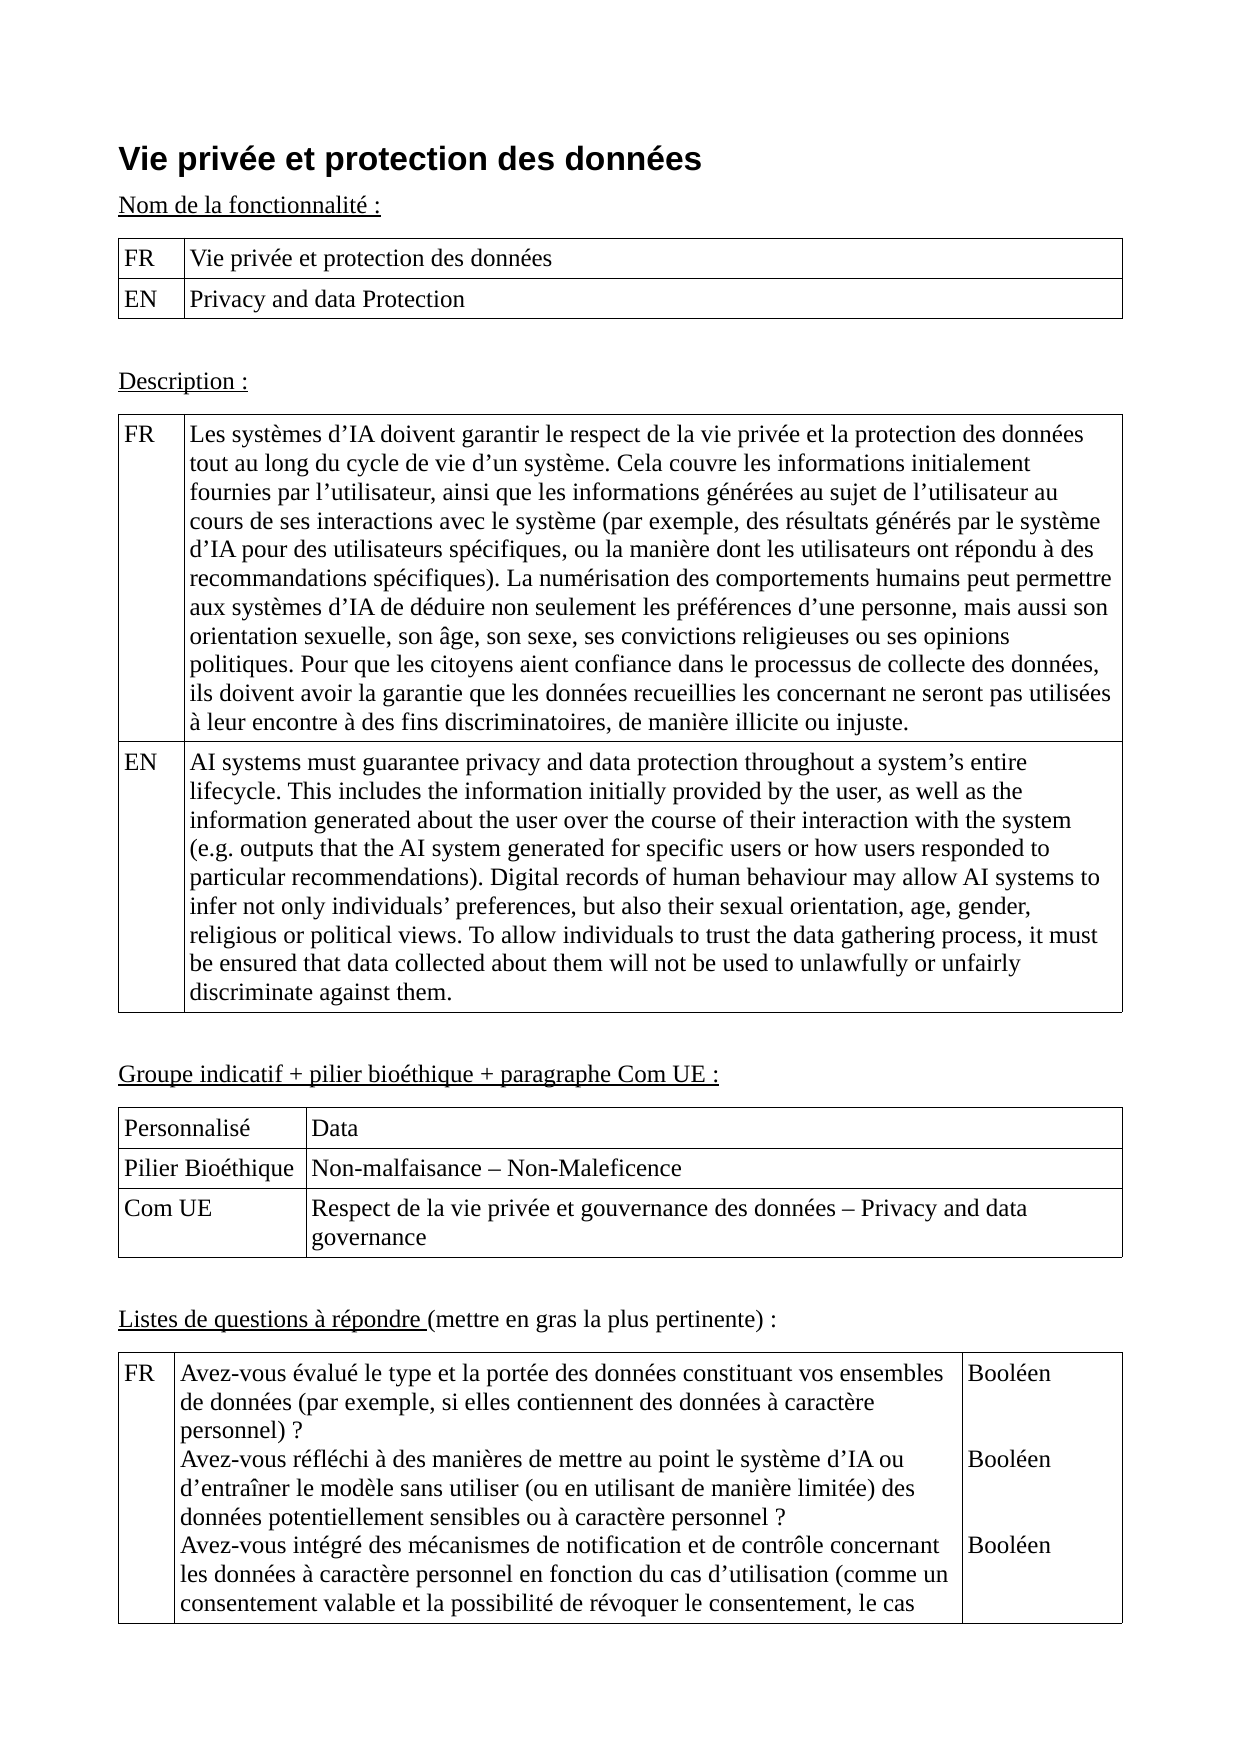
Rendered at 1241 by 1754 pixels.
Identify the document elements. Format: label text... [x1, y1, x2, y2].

text Groupe indicatif + pilier bioéthique + paragraphe Com UE : [118, 1059, 1122, 1088]
table_header Booléen Booléen Booléen [963, 1353, 1122, 1622]
table_header FR [119, 415, 184, 741]
text Nom de la fonctionnalité : [118, 190, 1122, 219]
table_header Les systèmes d’IA doivent garantir le respect de la vie privée et la protection des données tout au long du cycle de vie d’un système. Cela couvre les informations initialement fournies par l’utilisateur, ainsi que les informations générées au sujet de l’utilisateur au cours de ses interactions avec le système (par exemple, des résultats générés par le système d’IA pour des utilisateurs spécifiques, ou la manière dont les utilisateurs ont répondu à des recommandations spécifiques). La numérisation des comportements humains peut permettre aux systèmes d’IA de déduire non seulement les préférences d’une personne, mais aussi son orientation sexuelle, son âge, son sexe, ses convictions religieuses ou ses opinions politiques. Pour que les citoyens aient confiance dans le processus de collecte des données, ils doivent avoir la garantie que les données recueillies les concernant ne seront pas utilisées à leur encontre à des fins discriminatoires, de manière illicite ou injuste. [185, 415, 1122, 741]
table_cell AI systems must guarantee privacy and data protection throughout a system’s entire lifecycle. This includes the information initially provided by the user, as well as the information generated about the user over the course of their interaction with the system (e.g. outputs that the AI system generated for specific users or how users responded to particular recommendations). Digital records of human behaviour may allow AI systems to infer not only individuals’ preferences, but also their sexual orientation, age, gender, religious or political views. To allow individuals to trust the data gathering process, it must be ensured that data collected about them will not be used to unlawfully or unfairly discriminate against them. [185, 742, 1122, 1012]
table_cell Pilier Bioéthique [119, 1149, 306, 1188]
subtitle Vie privée et protection des données [118, 139, 1122, 178]
table_header Personnalisé [119, 1108, 306, 1147]
text Listes de questions à répondre (mettre en gras la plus pertinente) : [118, 1304, 1122, 1333]
table_cell Non-malfaisance – Non-Maleficence [307, 1149, 1122, 1188]
table_cell Privacy and data Protection [185, 279, 1122, 318]
table_header FR [119, 1353, 174, 1622]
table_header Vie privée et protection des données [185, 239, 1122, 278]
table_header FR [119, 239, 184, 278]
table_header Avez-vous évalué le type et la portée des données constituant vos ensembles de données (par exemple, si elles contiennent des données à caractère personnel) ? Avez-vous réfléchi à des manières de mettre au point le système d’IA ou d’entraîner le modèle sans utiliser (ou en utilisant de manière limitée) des données potentiellement sensibles ou à caractère personnel ? Avez-vous intégré des mécanismes de notification et de contrôle concernant les données à caractère personnel en fonction du cas d’utilisation (comme un consentement valable et la possibilité de révoquer le consentement, le cas [175, 1353, 962, 1622]
table_cell EN [119, 279, 184, 318]
table_cell EN [119, 742, 184, 1012]
table_header Data [307, 1108, 1122, 1147]
text Description : [118, 366, 1122, 395]
table_cell Respect de la vie privée et gouvernance des données – Privacy and data governance [307, 1189, 1122, 1257]
table_cell Com UE [119, 1189, 306, 1257]
